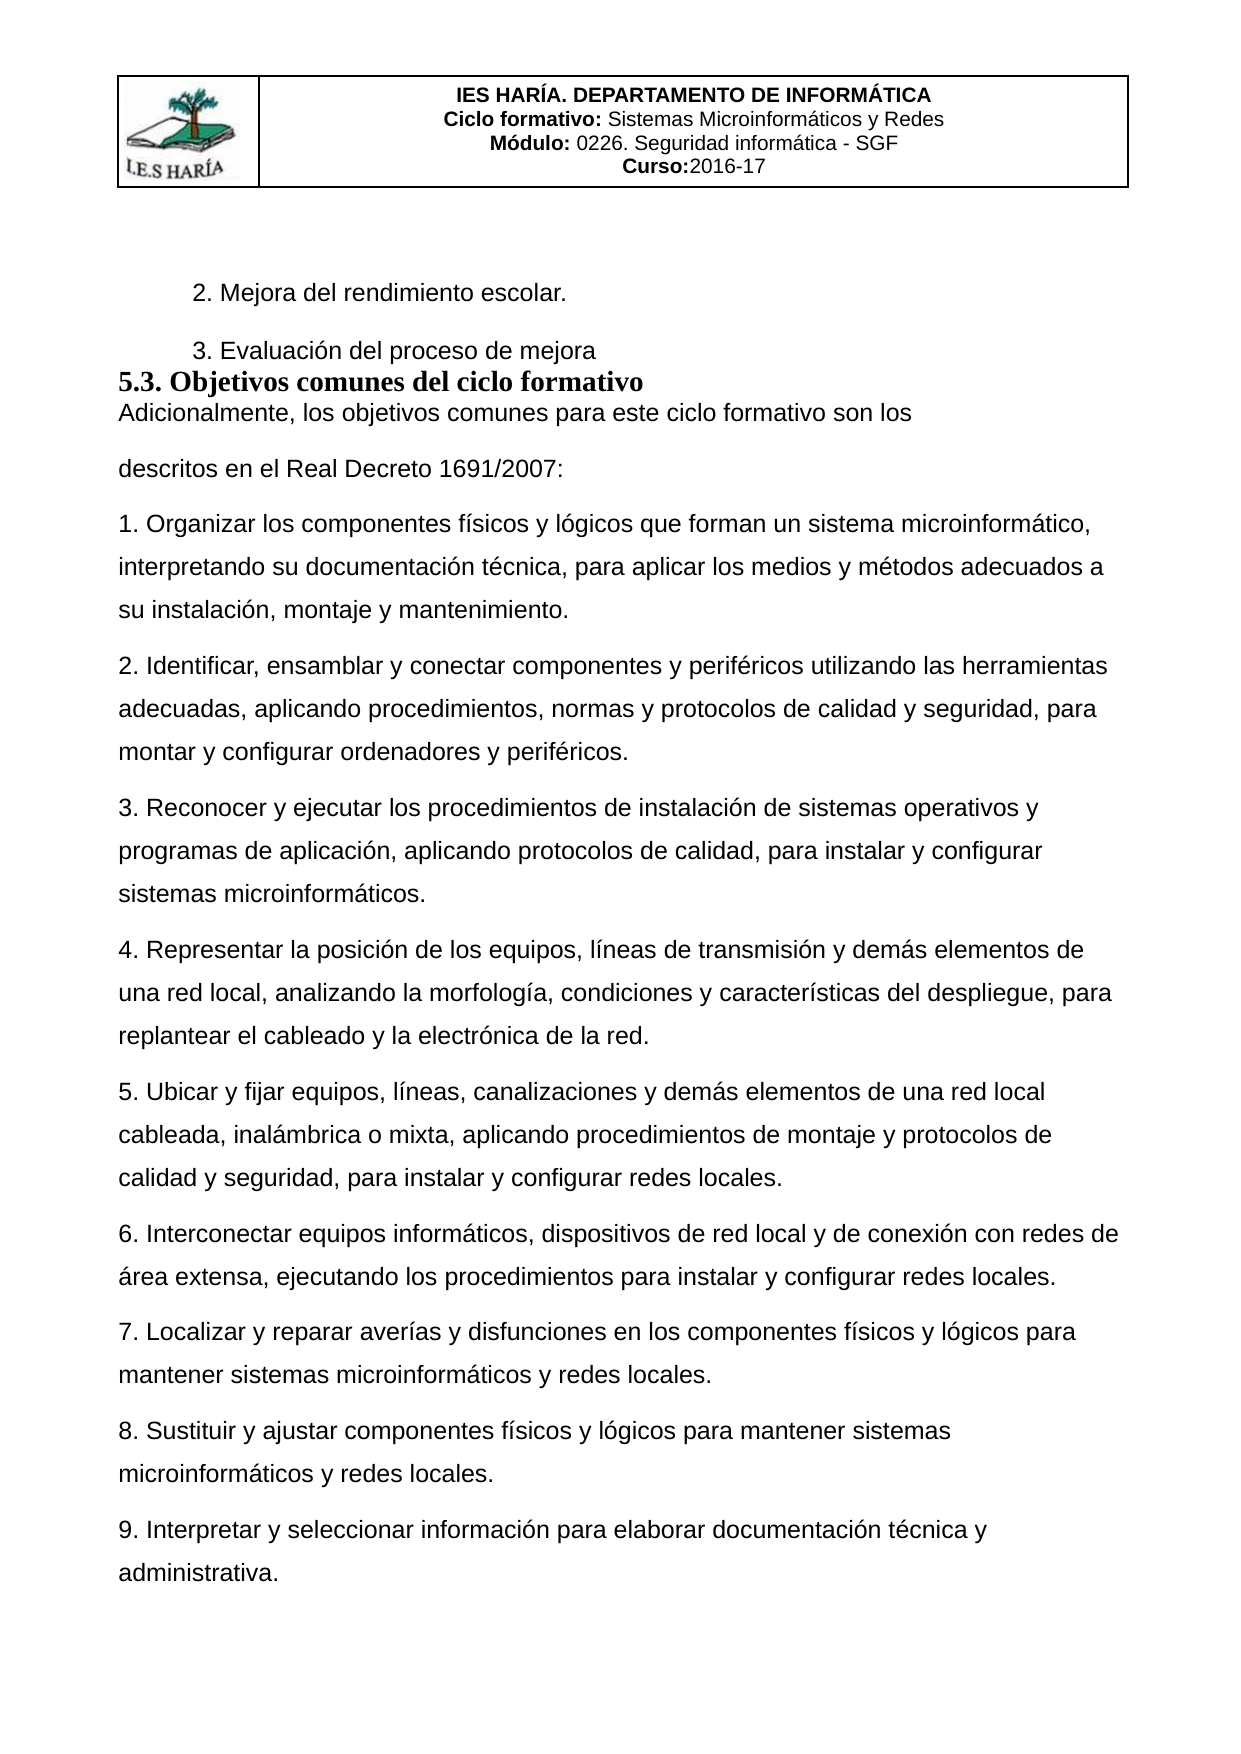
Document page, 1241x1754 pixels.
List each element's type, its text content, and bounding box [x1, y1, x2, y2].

text Adicionalmente, los objetivos comunes para este ciclo formativo son los [118, 398, 1122, 427]
text 9. Interpretar y seleccionar información para elaborar documentación técnica y administrativa. [118, 1515, 1122, 1587]
subtitle 5.3. Objetivos comunes del ciclo formativo [118, 364, 1122, 398]
text 1. Organizar los componentes físicos y lógicos que forman un sistema microinformático, interpretando su documentación técnica, para aplicar los medios y métodos adecuados a su instalación, montaje y mantenimiento. [118, 509, 1122, 624]
text 5. Ubicar y fijar equipos, líneas, canalizaciones y demás elementos de una red local cableada, inalámbrica o mixta, aplicando procedimientos de montaje y protocolos de calidad y seguridad, para instalar y configurar redes locales. [118, 1077, 1122, 1192]
text 4. Representar la posición de los equipos, líneas de transmisión y demás elementos de una red local, analizando la morfología, condiciones y características del despliegue, para replantear el cableado y la electrónica de la red. [118, 935, 1122, 1050]
text 3. Reconocer y ejecutar los procedimientos de instalación de sistemas operativos y programas de aplicación, aplicando protocolos de calidad, para instalar y configurar sistemas microinformáticos. [118, 793, 1122, 908]
text descritos en el Real Decreto 1691/2007: [118, 454, 1122, 482]
text 7. Localizar y reparar averías y disfunciones en los componentes físicos y lógicos para mantener sistemas microinformáticos y redes locales. [118, 1317, 1122, 1389]
text 3. Evaluación del proceso de mejora [192, 336, 1122, 364]
text 2. Mejora del rendimiento escolar. [192, 278, 1122, 307]
picture [123, 82, 241, 180]
text 6. Interconectar equipos informáticos, dispositivos de red local y de conexión con redes de área extensa, ejecutando los procedimientos para instalar y configurar redes locales. [118, 1219, 1122, 1291]
text 2. Identificar, ensamblar y conectar componentes y periféricos utilizando las herramientas adecuadas, aplicando procedimientos, normas y protocolos de calidad y seguridad, para montar y configurar ordenadores y periféricos. [118, 651, 1122, 766]
text 8. Sustituir y ajustar componentes físicos y lógicos para mantener sistemas microinformáticos y redes locales. [118, 1416, 1122, 1488]
